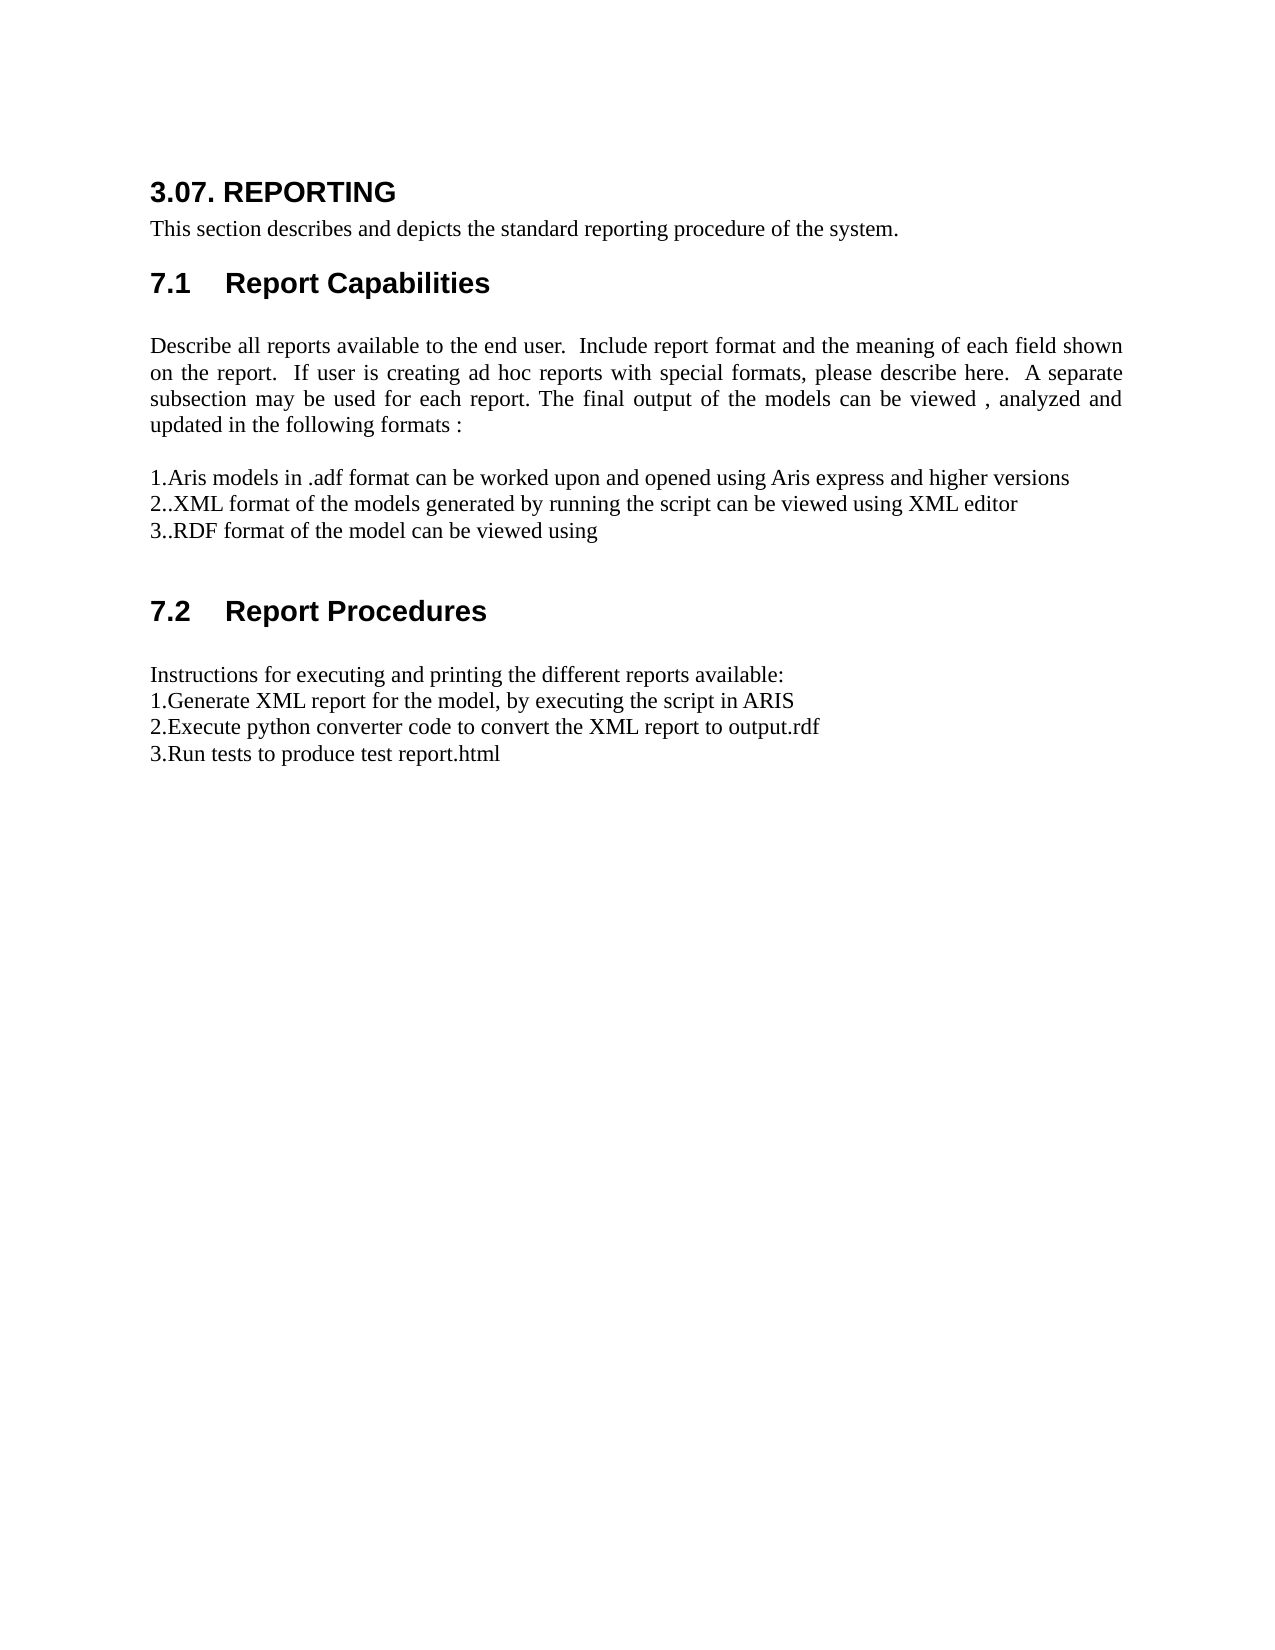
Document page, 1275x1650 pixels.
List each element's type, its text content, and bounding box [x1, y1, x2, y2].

subtitle 7.2 Report Procedures [150, 594, 1125, 628]
text This section describes and depicts the standard reporting procedure of the system. [150, 215, 1125, 241]
list Execute python converter code to convert the XML report to output.rdf [150, 713, 1125, 740]
list Aris models in .adf format can be worked upon and opened using Aris express and higher versions [150, 464, 1125, 490]
list Generate XML report for the model, by executing the script in ARIS [150, 687, 1125, 713]
text Describe all reports available to the end user. Include report format and the meaning of each field shown on the report. If user is creating ad hoc reports with special formats, please describe here. A separate subsection may be used for each report. The final output of the models can be viewed , analyzed and updated in the following formats : [150, 332, 1125, 438]
subtitle 7. REPORting [150, 175, 1125, 208]
subtitle 7.1 Report Capabilities [150, 266, 1125, 300]
list Run tests to produce test report.html [150, 740, 1125, 766]
list .RDF format of the model can be viewed using [150, 517, 1125, 543]
list .XML format of the models generated by running the script can be viewed using XML editor [150, 490, 1125, 517]
text Instructions for executing and printing the different reports available: [150, 661, 1125, 687]
